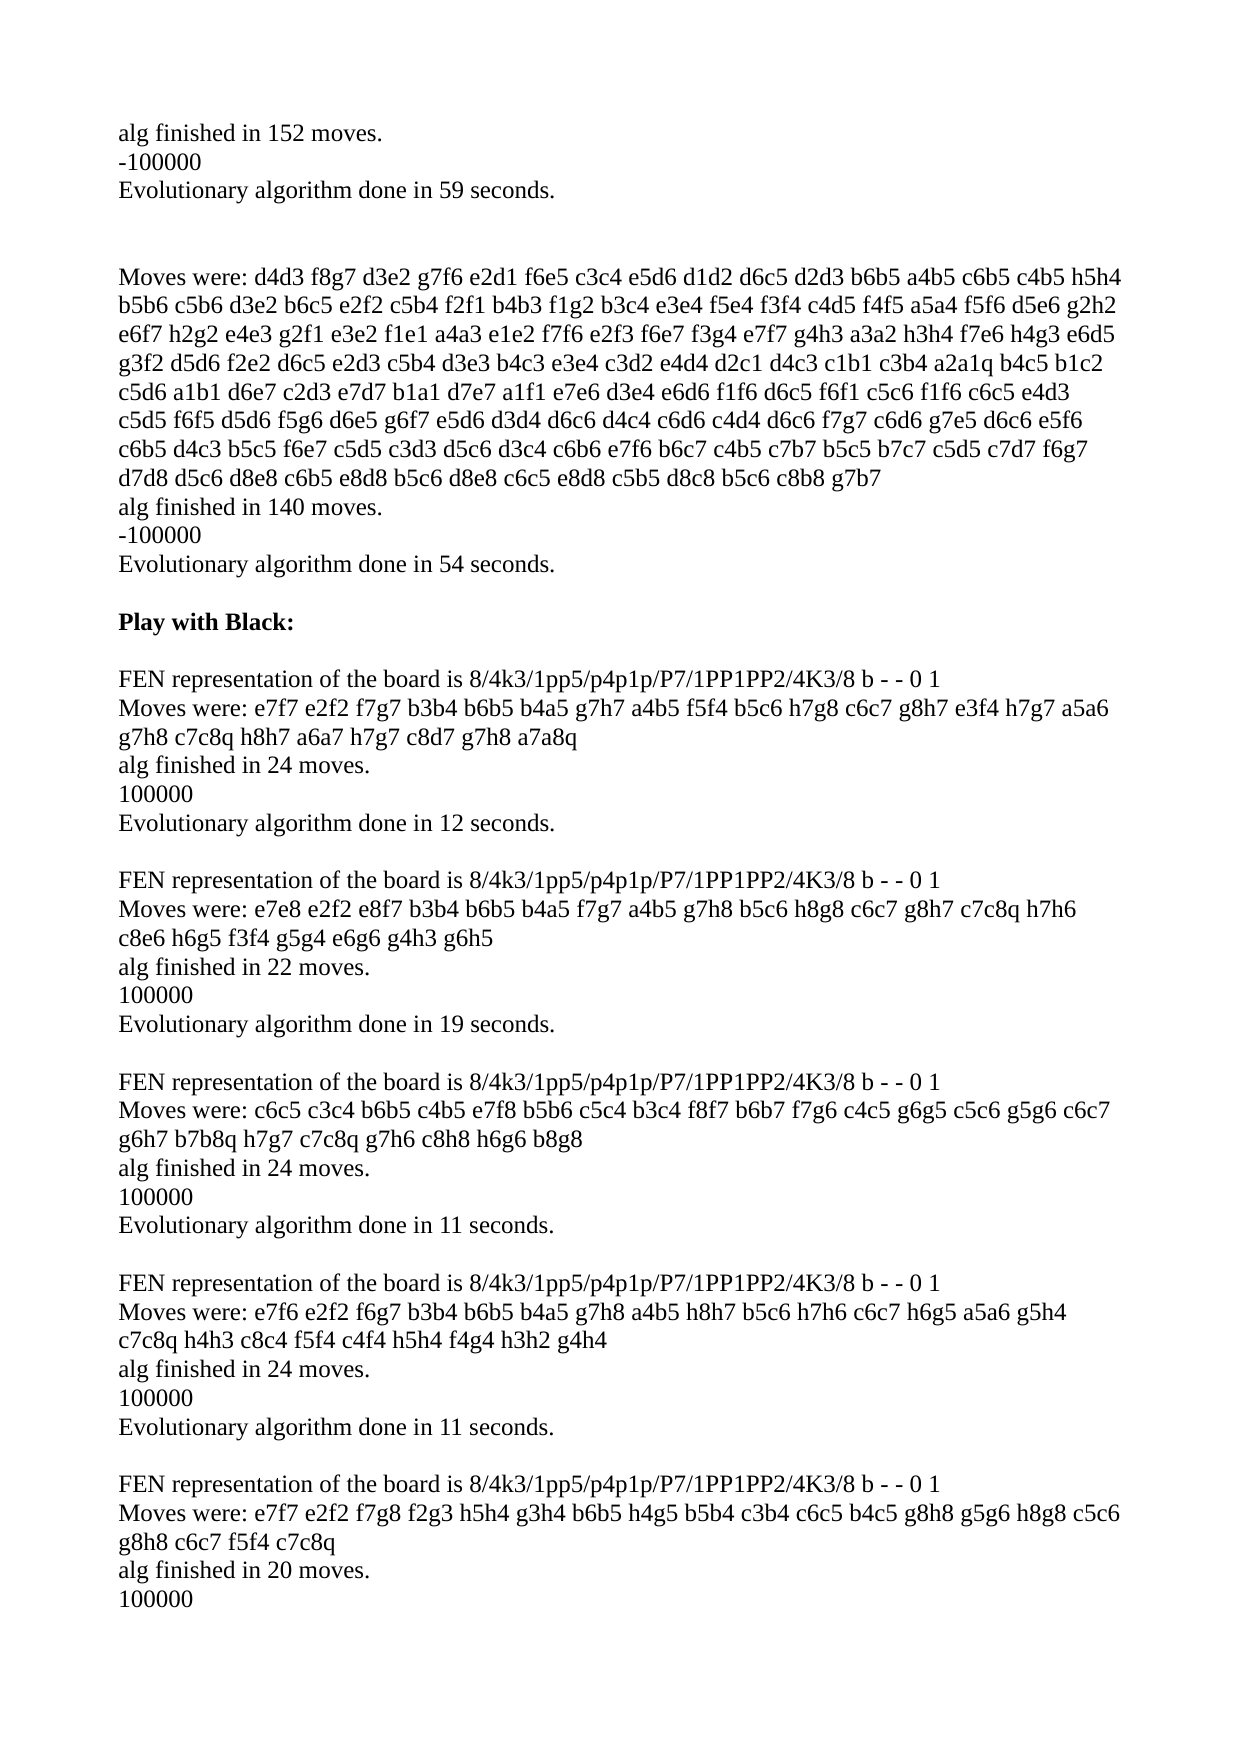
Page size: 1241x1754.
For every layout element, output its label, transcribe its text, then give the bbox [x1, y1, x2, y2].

text FEN representation of the board is 8/4k3/1pp5/p4p1p/P7/1PP1PP2/4K3/8 b - - 0 1 [118, 664, 1122, 693]
text Evolutionary algorithm done in 12 seconds. [118, 808, 1122, 837]
text alg finished in 24 moves. [118, 1153, 1122, 1182]
text FEN representation of the board is 8/4k3/1pp5/p4p1p/P7/1PP1PP2/4K3/8 b - - 0 1 [118, 866, 1122, 894]
text 100000 [118, 1584, 1122, 1613]
text Evolutionary algorithm done in 59 seconds. [118, 176, 1122, 204]
text 100000 [118, 1383, 1122, 1412]
text Moves were: d4d3 f8g7 d3e2 g7f6 e2d1 f6e5 c3c4 e5d6 d1d2 d6c5 d2d3 b6b5 a4b5 c6b5 c4b5 h5h4 b5b6 c5b6 d3e2 b6c5 e2f2 c5b4 f2f1 b4b3 f1g2 b3c4 e3e4 f5e4 f3f4 c4d5 f4f5 a5a4 f5f6 d5e6 g2h2 e6f7 h2g2 e4e3 g2f1 e3e2 f1e1 a4a3 e1e2 f7f6 e2f3 f6e7 f3g4 e7f7 g4h3 a3a2 h3h4 f7e6 h4g3 e6d5 g3f2 d5d6 f2e2 d6c5 e2d3 c5b4 d3e3 b4c3 e3e4 c3d2 e4d4 d2c1 d4c3 c1b1 c3b4 a2a1q b4c5 b1c2 c5d6 a1b1 d6e7 c2d3 e7d7 b1a1 d7e7 a1f1 e7e6 d3e4 e6d6 f1f6 d6c5 f6f1 c5c6 f1f6 c6c5 e4d3 c5d5 f6f5 d5d6 f5g6 d6e5 g6f7 e5d6 d3d4 d6c6 d4c4 c6d6 c4d4 d6c6 f7g7 c6d6 g7e5 d6c6 e5f6 c6b5 d4c3 b5c5 f6e7 c5d5 c3d3 d5c6 d3c4 c6b6 e7f6 b6c7 c4b5 c7b7 b5c5 b7c7 c5d5 c7d7 f6g7 d7d8 d5c6 d8e8 c6b5 e8d8 b5c6 d8e8 c6c5 e8d8 c5b5 d8c8 b5c6 c8b8 g7b7 [118, 262, 1122, 492]
text -100000 [118, 147, 1122, 176]
text 100000 [118, 1182, 1122, 1211]
text FEN representation of the board is 8/4k3/1pp5/p4p1p/P7/1PP1PP2/4K3/8 b - - 0 1 [118, 1268, 1122, 1297]
text -100000 [118, 521, 1122, 549]
text Evolutionary algorithm done in 54 seconds. [118, 549, 1122, 578]
text Evolutionary algorithm done in 11 seconds. [118, 1412, 1122, 1441]
text Moves were: e7e8 e2f2 e8f7 b3b4 b6b5 b4a5 f7g7 a4b5 g7h8 b5c6 h8g8 c6c7 g8h7 c7c8q h7h6 c8e6 h6g5 f3f4 g5g4 e6g6 g4h3 g6h5 [118, 894, 1122, 952]
text alg finished in 24 moves. [118, 1354, 1122, 1383]
text alg finished in 24 moves. [118, 751, 1122, 779]
text alg finished in 22 moves. [118, 952, 1122, 981]
text Moves were: c6c5 c3c4 b6b5 c4b5 e7f8 b5b6 c5c4 b3c4 f8f7 b6b7 f7g6 c4c5 g6g5 c5c6 g5g6 c6c7 g6h7 b7b8q h7g7 c7c8q g7h6 c8h8 h6g6 b8g8 [118, 1096, 1122, 1153]
text Play with Black: [118, 607, 1122, 636]
text 100000 [118, 779, 1122, 808]
text Moves were: e7f6 e2f2 f6g7 b3b4 b6b5 b4a5 g7h8 a4b5 h8h7 b5c6 h7h6 c6c7 h6g5 a5a6 g5h4 c7c8q h4h3 c8c4 f5f4 c4f4 h5h4 f4g4 h3h2 g4h4 [118, 1297, 1122, 1354]
text Evolutionary algorithm done in 11 seconds. [118, 1211, 1122, 1239]
text alg finished in 152 moves. [118, 118, 1122, 147]
text FEN representation of the board is 8/4k3/1pp5/p4p1p/P7/1PP1PP2/4K3/8 b - - 0 1 [118, 1469, 1122, 1498]
text FEN representation of the board is 8/4k3/1pp5/p4p1p/P7/1PP1PP2/4K3/8 b - - 0 1 [118, 1067, 1122, 1096]
text alg finished in 20 moves. [118, 1556, 1122, 1584]
text Moves were: e7f7 e2f2 f7g8 f2g3 h5h4 g3h4 b6b5 h4g5 b5b4 c3b4 c6c5 b4c5 g8h8 g5g6 h8g8 c5c6 g8h8 c6c7 f5f4 c7c8q [118, 1498, 1122, 1556]
text alg finished in 140 moves. [118, 492, 1122, 521]
text Moves were: e7f7 e2f2 f7g7 b3b4 b6b5 b4a5 g7h7 a4b5 f5f4 b5c6 h7g8 c6c7 g8h7 e3f4 h7g7 a5a6 g7h8 c7c8q h8h7 a6a7 h7g7 c8d7 g7h8 a7a8q [118, 693, 1122, 751]
text 100000 [118, 981, 1122, 1009]
text Evolutionary algorithm done in 19 seconds. [118, 1009, 1122, 1038]
